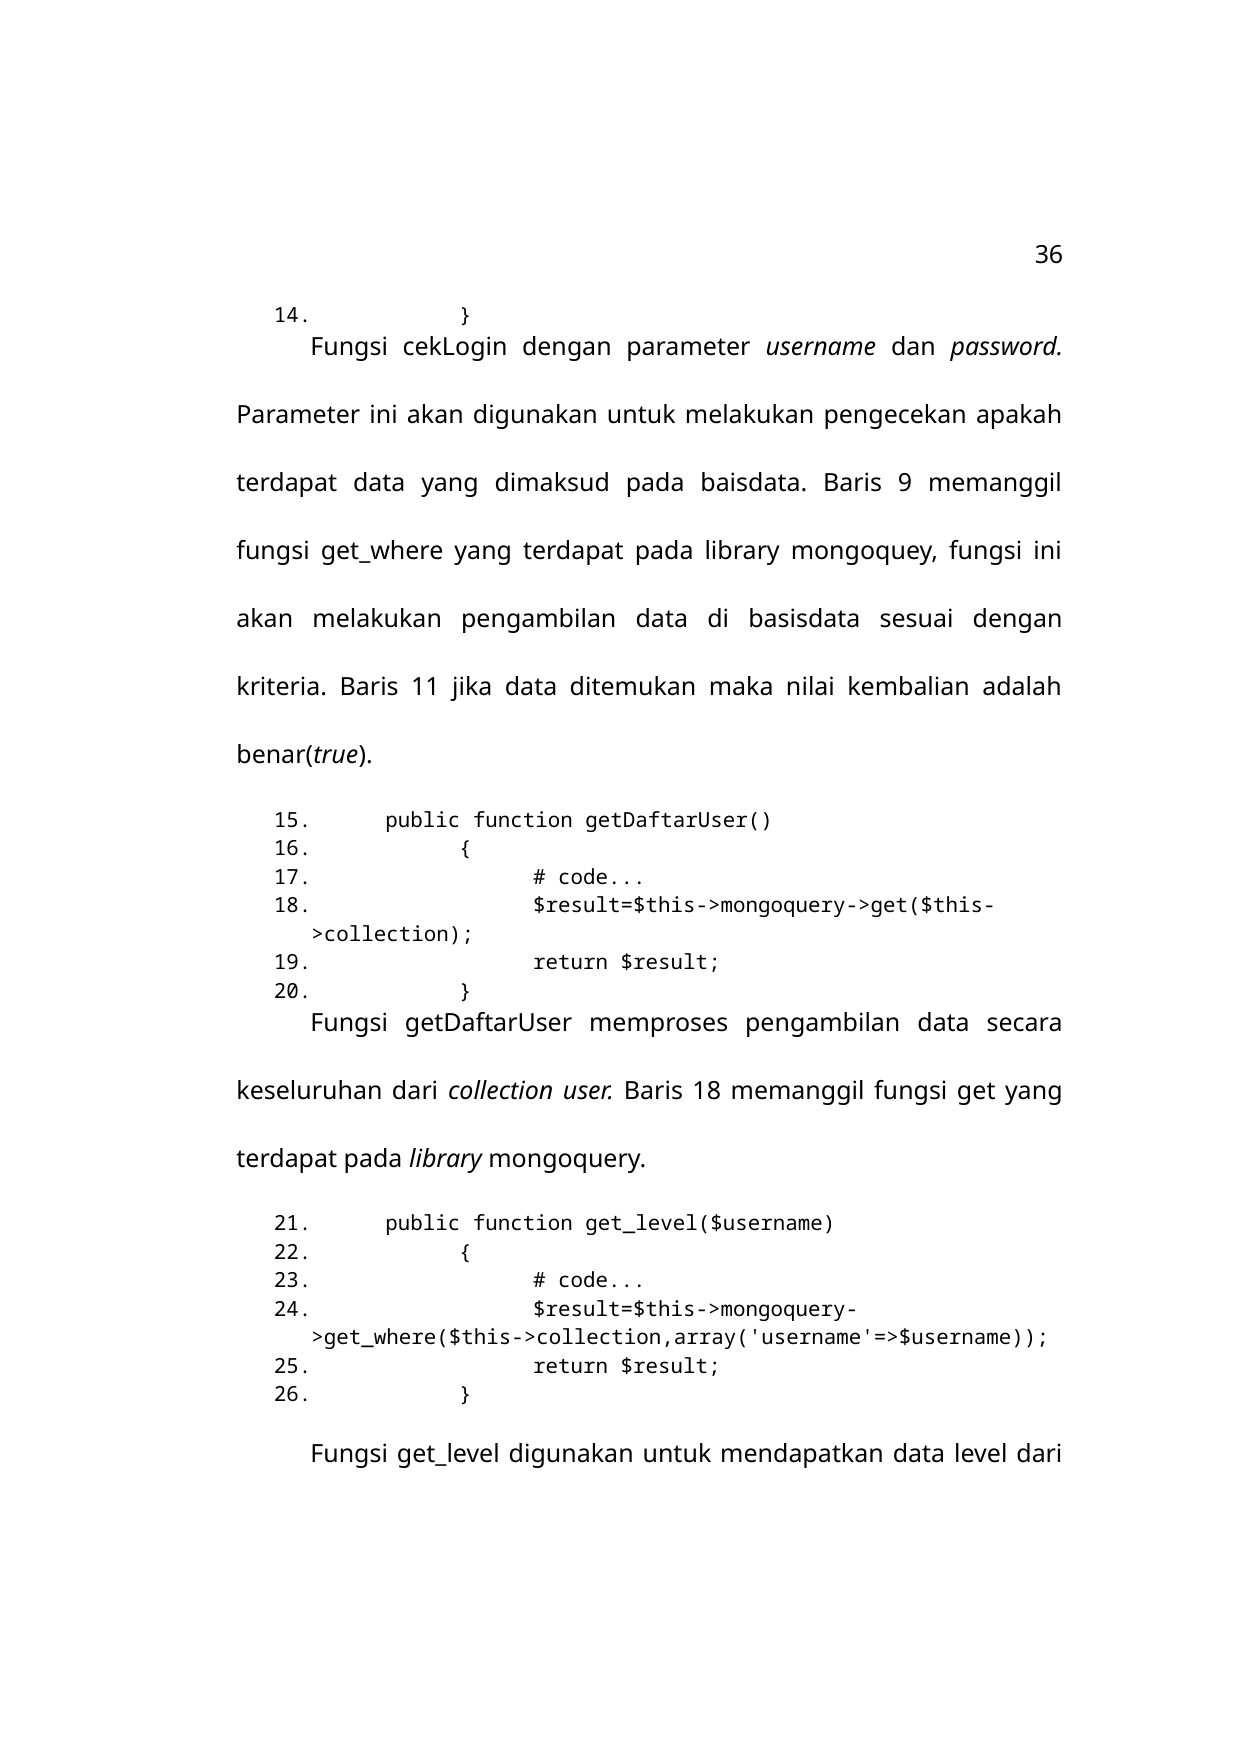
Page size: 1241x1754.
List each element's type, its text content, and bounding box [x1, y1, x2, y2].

list return $result; [274, 947, 1063, 976]
list { [274, 1237, 1063, 1265]
list $result=$this->mongoquery->get_where($this->collection,array('username'=>$username)); [274, 1294, 1063, 1351]
list public function get_level($username) [274, 1208, 1063, 1237]
list } [274, 1379, 1063, 1408]
list } [274, 300, 1063, 328]
text Fungsi cekLogin dengan parameter username dan password. Parameter ini akan digunakan untuk melakukan pengecekan apakah terdapat data yang dimaksud pada baisdata. Baris 9 memanggil fungsi get_where yang terdapat pada library mongoquey, fungsi ini akan melakukan pengambilan data di basisdata sesuai dengan kriteria. Baris 11 jika data ditemukan maka nilai kembalian adalah benar(true). [236, 328, 1063, 771]
list { [274, 833, 1063, 862]
list # code... [274, 1265, 1063, 1294]
list public function getDaftarUser() [274, 805, 1063, 833]
text Fungsi get_level digunakan untuk mendapatkan data level dari [236, 1436, 1063, 1470]
list # code... [274, 862, 1063, 890]
text Fungsi getDaftarUser memproses pengambilan data secara keseluruhan dari collection user. Baris 18 memanggil fungsi get yang terdapat pada library mongoquery. [236, 1004, 1063, 1174]
list } [274, 976, 1063, 1004]
list return $result; [274, 1351, 1063, 1379]
list $result=$this->mongoquery->get($this->collection); [274, 890, 1063, 947]
